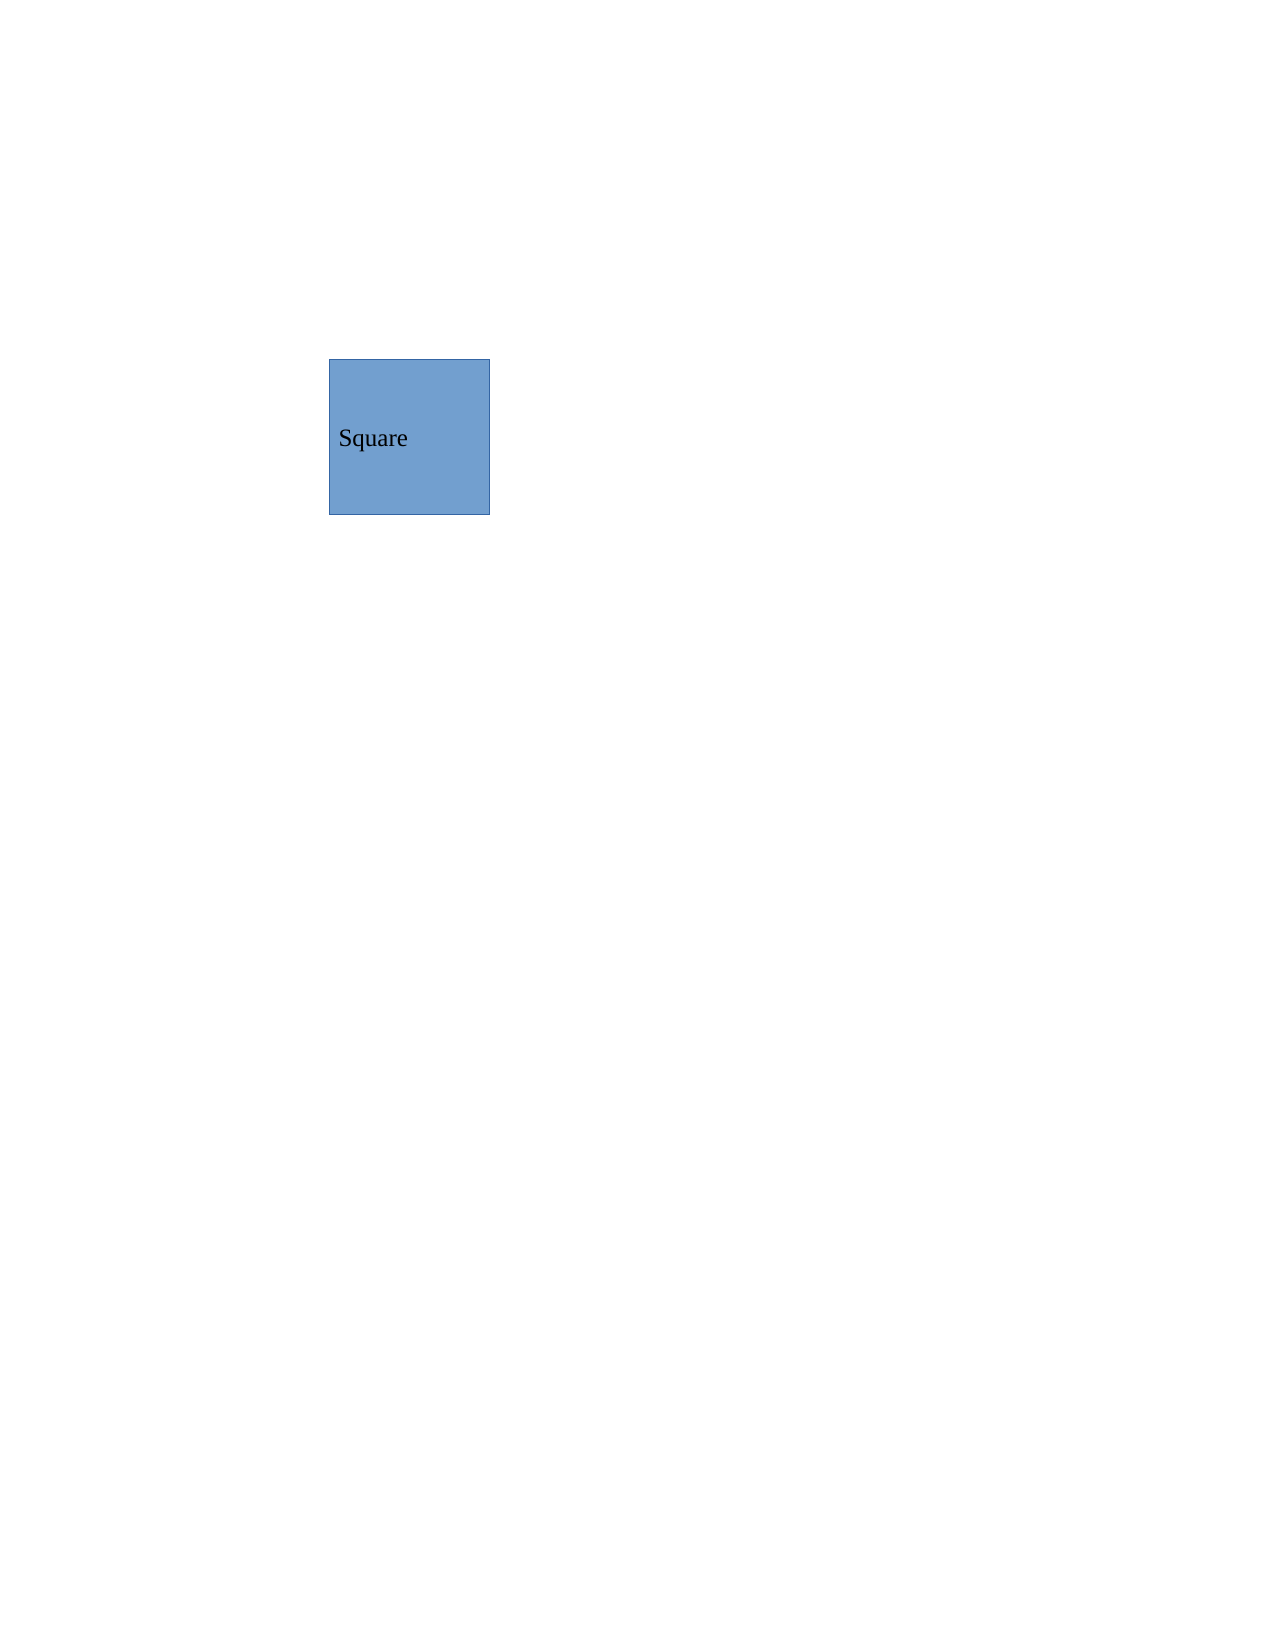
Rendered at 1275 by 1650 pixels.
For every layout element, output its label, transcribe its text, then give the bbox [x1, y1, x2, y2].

text Square [338, 423, 480, 452]
